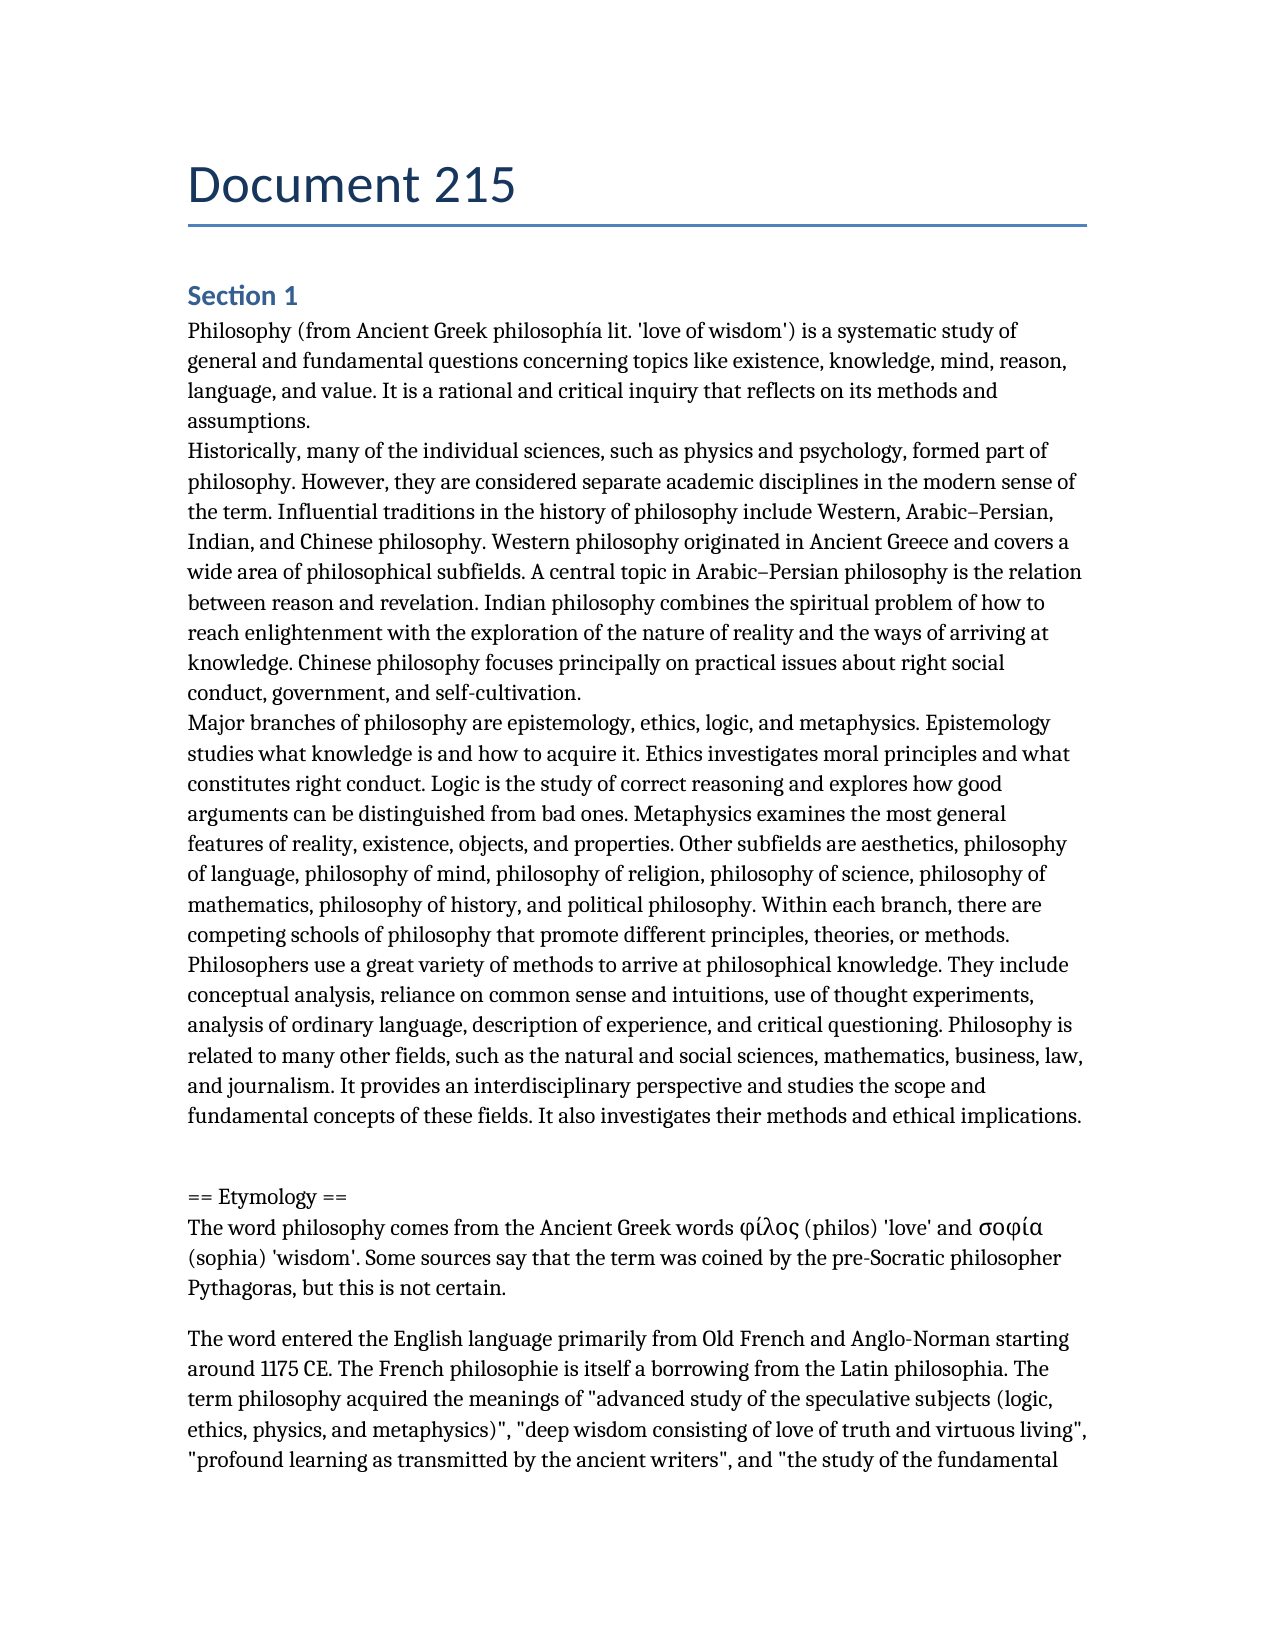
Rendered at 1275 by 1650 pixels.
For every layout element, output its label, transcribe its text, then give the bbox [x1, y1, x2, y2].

subtitle Section 1 [187, 277, 1087, 312]
title Document 215 [187, 150, 1087, 227]
text The word entered the English language primarily from Old French and Anglo-Norman starting around 1175 CE. The French philosophie is itself a borrowing from the Latin philosophia. The term philosophy acquired the meanings of "advanced study of the speculative subjects (logic, ethics, physics, and metaphysics)", "deep wisdom consisting of love of truth and virtuous living", "profound learning as transmitted by the ancient writers", and "the study of the fundamental [187, 1326, 1087, 1473]
text Philosophy (from Ancient Greek philosophía lit. 'love of wisdom') is a systematic study of general and fundamental questions concerning topics like existence, knowledge, mind, reason, language, and value. It is a rational and critical inquiry that reflects on its methods and assumptions. Historically, many of the individual sciences, such as physics and psychology, formed part of philosophy. However, they are considered separate academic disciplines in the modern sense of the term. Influential traditions in the history of philosophy include Western, Arabic–Persian, Indian, and Chinese philosophy. Western philosophy originated in Ancient Greece and covers a wide area of philosophical subfields. A central topic in Arabic–Persian philosophy is the relation between reason and revelation. Indian philosophy combines the spiritual problem of how to reach enlightenment with the exploration of the nature of reality and the ways of arriving at knowledge. Chinese philosophy focuses principally on practical issues about right social conduct, government, and self-cultivation. Major branches of philosophy are epistemology, ethics, logic, and metaphysics. Epistemology studies what knowledge is and how to acquire it. Ethics investigates moral principles and what constitutes right conduct. Logic is the study of correct reasoning and explores how good arguments can be distinguished from bad ones. Metaphysics examines the most general features of reality, existence, objects, and properties. Other subfields are aesthetics, philosophy of language, philosophy of mind, philosophy of religion, philosophy of science, philosophy of mathematics, philosophy of history, and political philosophy. Within each branch, there are competing schools of philosophy that promote different principles, theories, or methods. Philosophers use a great variety of methods to arrive at philosophical knowledge. They include conceptual analysis, reliance on common sense and intuitions, use of thought experiments, analysis of ordinary language, description of experience, and critical questioning. Philosophy is related to many other fields, such as the natural and social sciences, mathematics, business, law, and journalism. It provides an interdisciplinary perspective and studies the scope and fundamental concepts of these fields. It also investigates their methods and ethical implications. [187, 317, 1087, 1129]
text == Etymology == The word philosophy comes from the Ancient Greek words φίλος (philos) 'love' and σοφία (sophia) 'wisdom'. Some sources say that the term was coined by the pre-Socratic philosopher Pythagoras, but this is not certain. [187, 1154, 1087, 1301]
